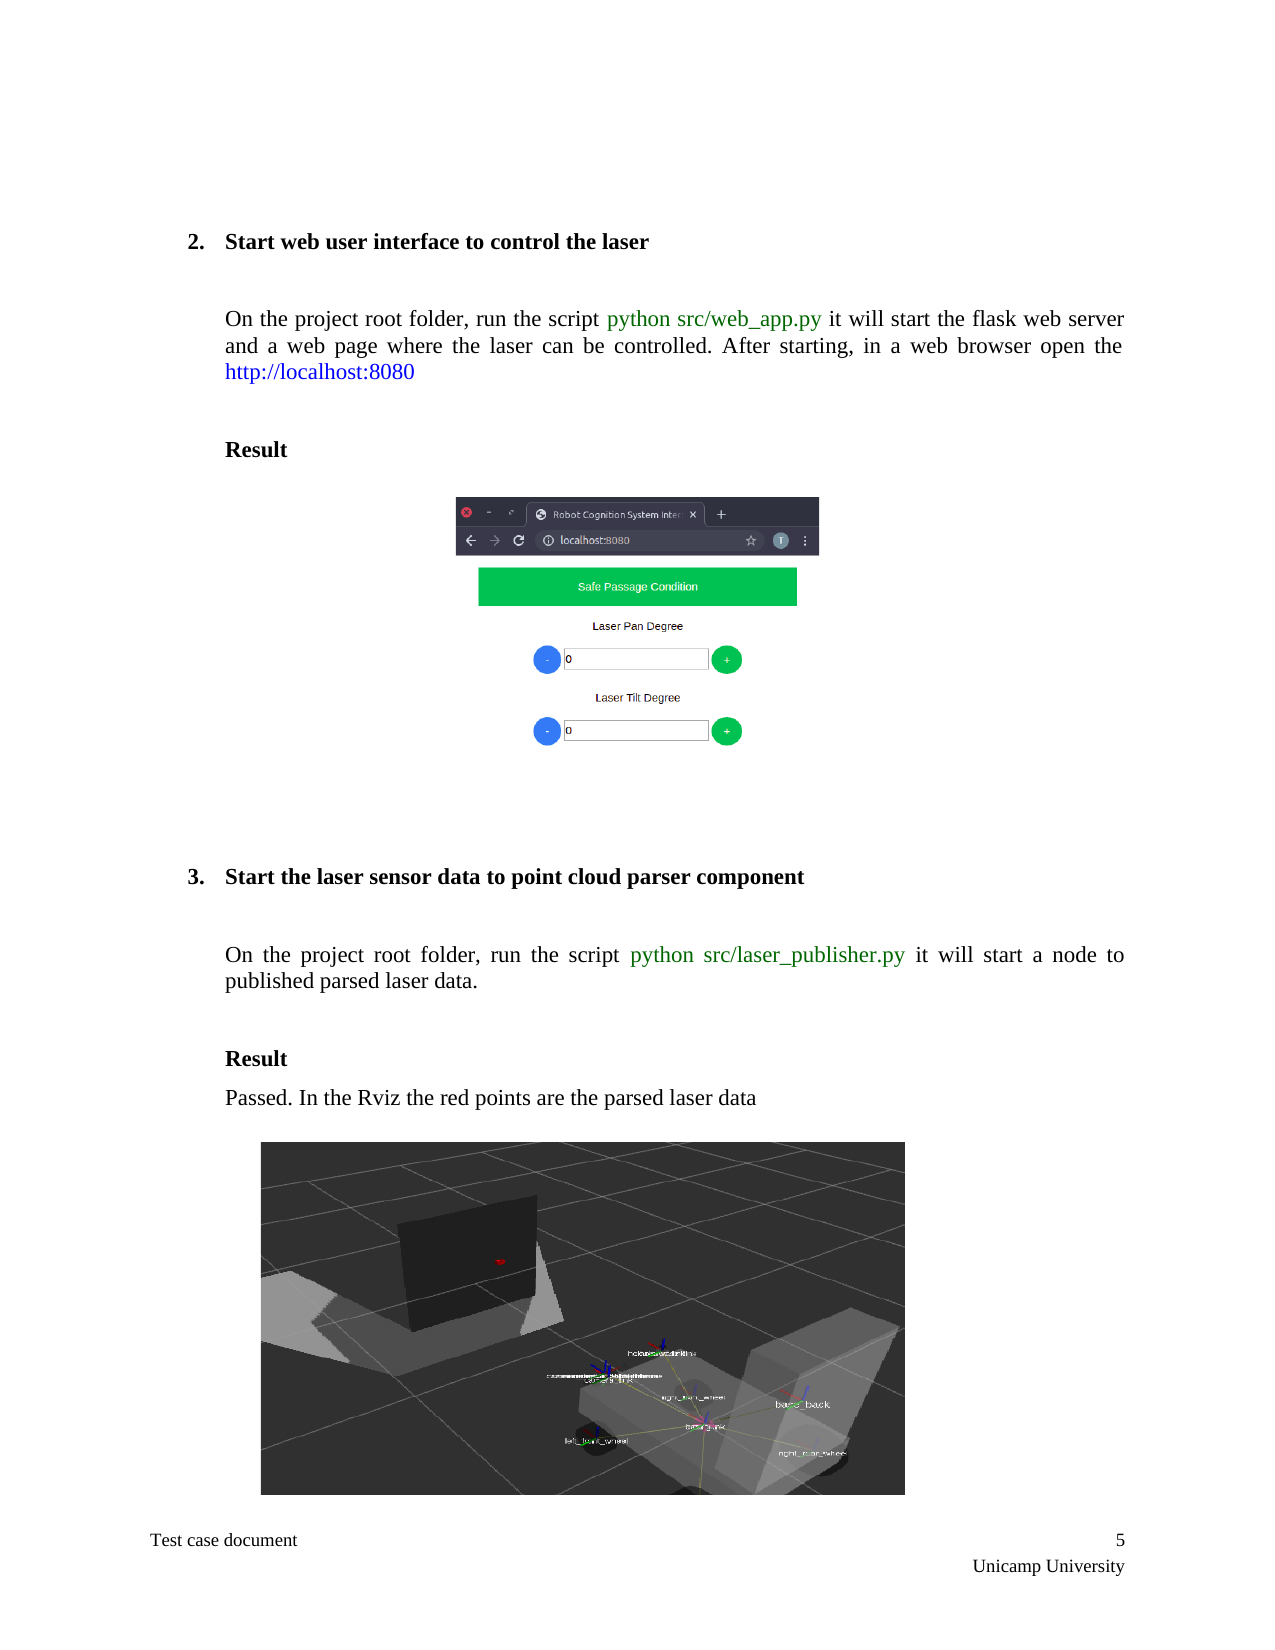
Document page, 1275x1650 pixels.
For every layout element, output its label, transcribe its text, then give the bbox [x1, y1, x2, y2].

list Start the laser sensor data to point cloud parser component [187, 863, 1125, 889]
picture [260, 1142, 905, 1495]
list On the project root folder, run the script python src/web_app.py it will start the flask web server and a web page where the laser can be controlled. After starting, in a web browser open the http://localhost:8080 [187, 305, 1125, 384]
list On the project root folder, run the script python src/laser_publisher.py it will start a node to published parsed laser data. [187, 941, 1125, 994]
picture [455, 497, 820, 856]
list Passed. In the Rviz the red points are the parsed laser data [187, 1084, 1125, 1110]
list Start web user interface to control the laser [187, 228, 1125, 254]
list Result [187, 1045, 1125, 1071]
list Result [187, 436, 1125, 462]
